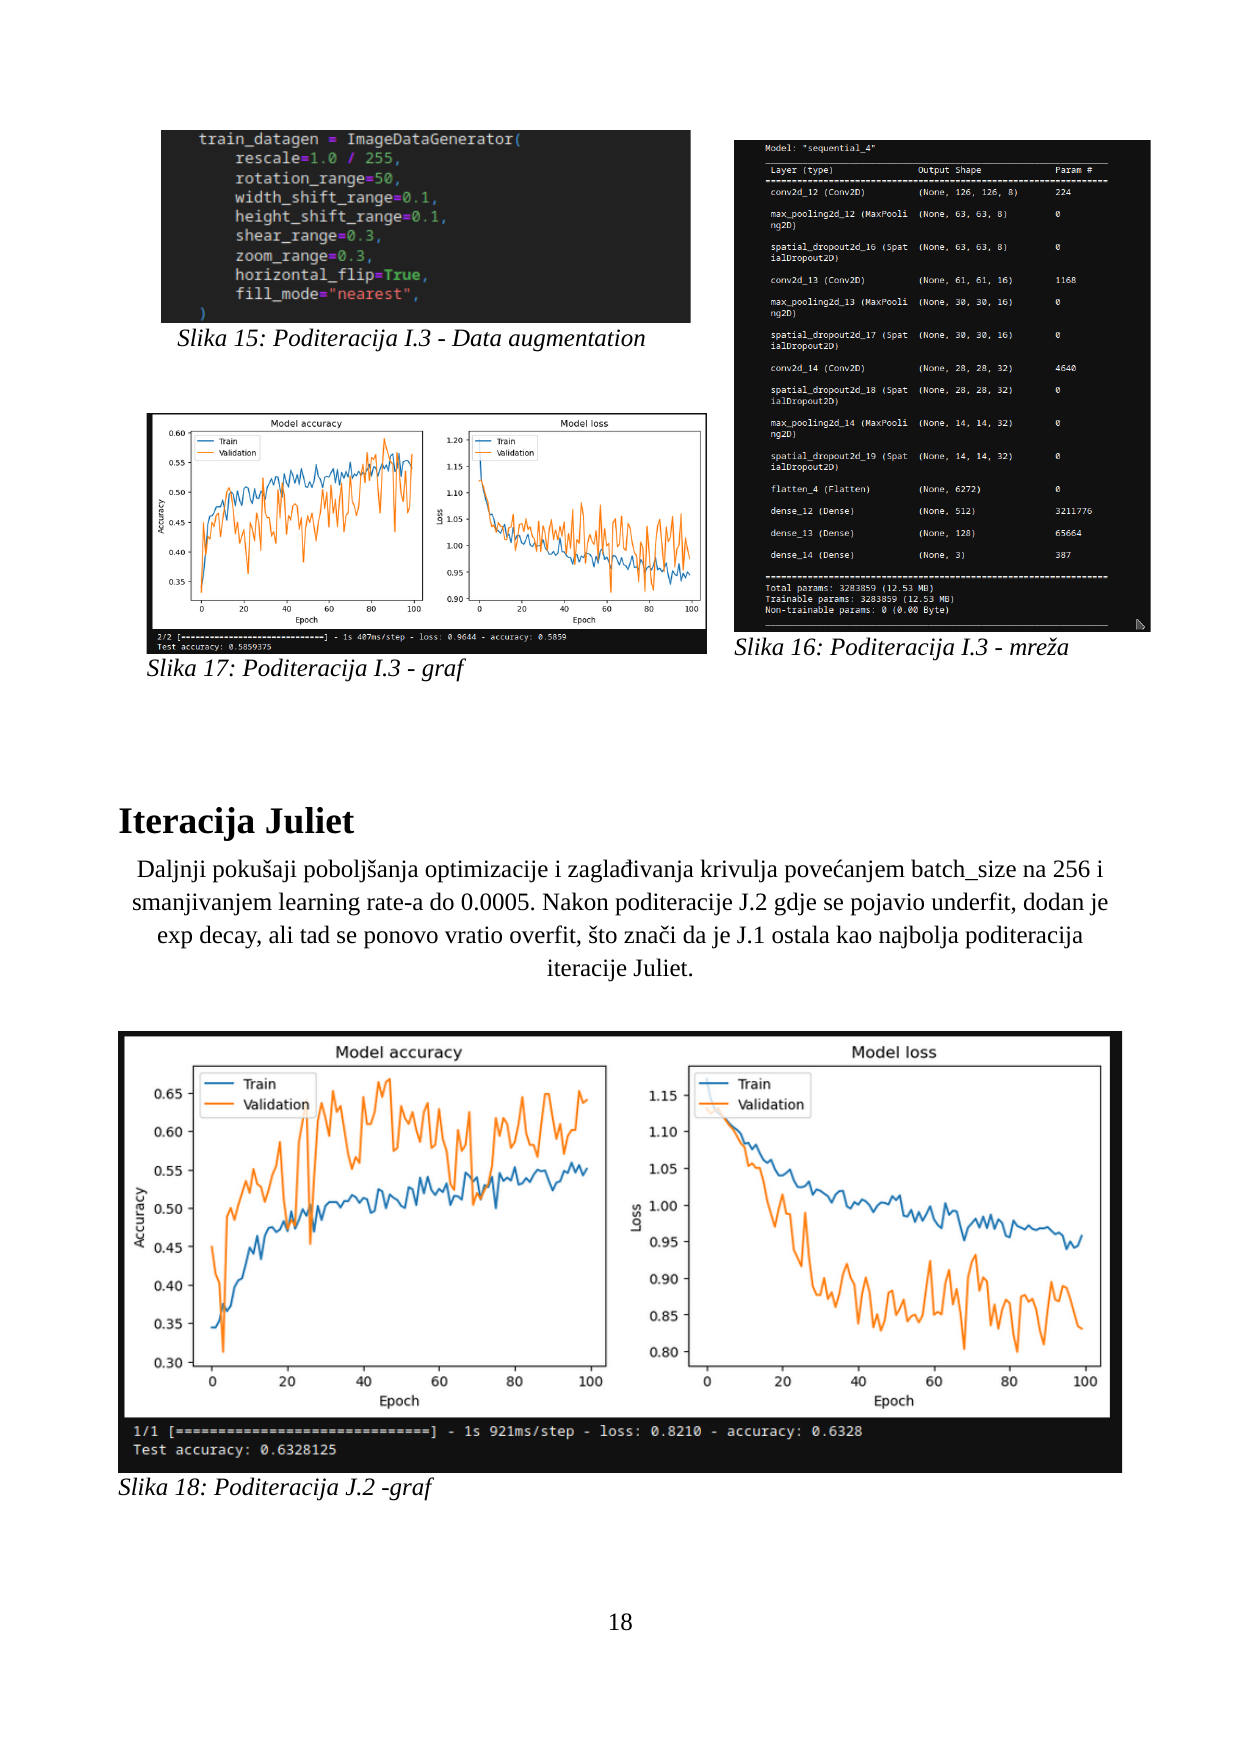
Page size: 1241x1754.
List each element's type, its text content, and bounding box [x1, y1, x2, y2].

subtitle Iteracija Juliet [118, 798, 1122, 841]
picture [146, 413, 707, 654]
text Slika 18: Poditeracija J.2 -graf [118, 1473, 1122, 1501]
text Slika 15: Poditeracija I.3 - Data augmentation [177, 131, 734, 352]
picture [161, 130, 691, 323]
text Slika 16: Poditeracija I.3 - mreža [734, 632, 1151, 660]
text Daljnji pokušaji poboljšanja optimizacije i zaglađivanja krivulja povećanjem batch_size na 256 i smanjivanjem learning rate-a do 0.0005. Nakon poditeracije J.2 gdje se pojavio underfit, dodan je exp decay, ali tad se ponovo vratio overfit, što znači da je J.1 ostala kao najbolja poditeracija iteracije Juliet. [118, 854, 1122, 982]
picture [118, 1031, 1123, 1473]
picture [734, 140, 1151, 632]
text Slika 17: Poditeracija I.3 - graf [147, 654, 707, 682]
